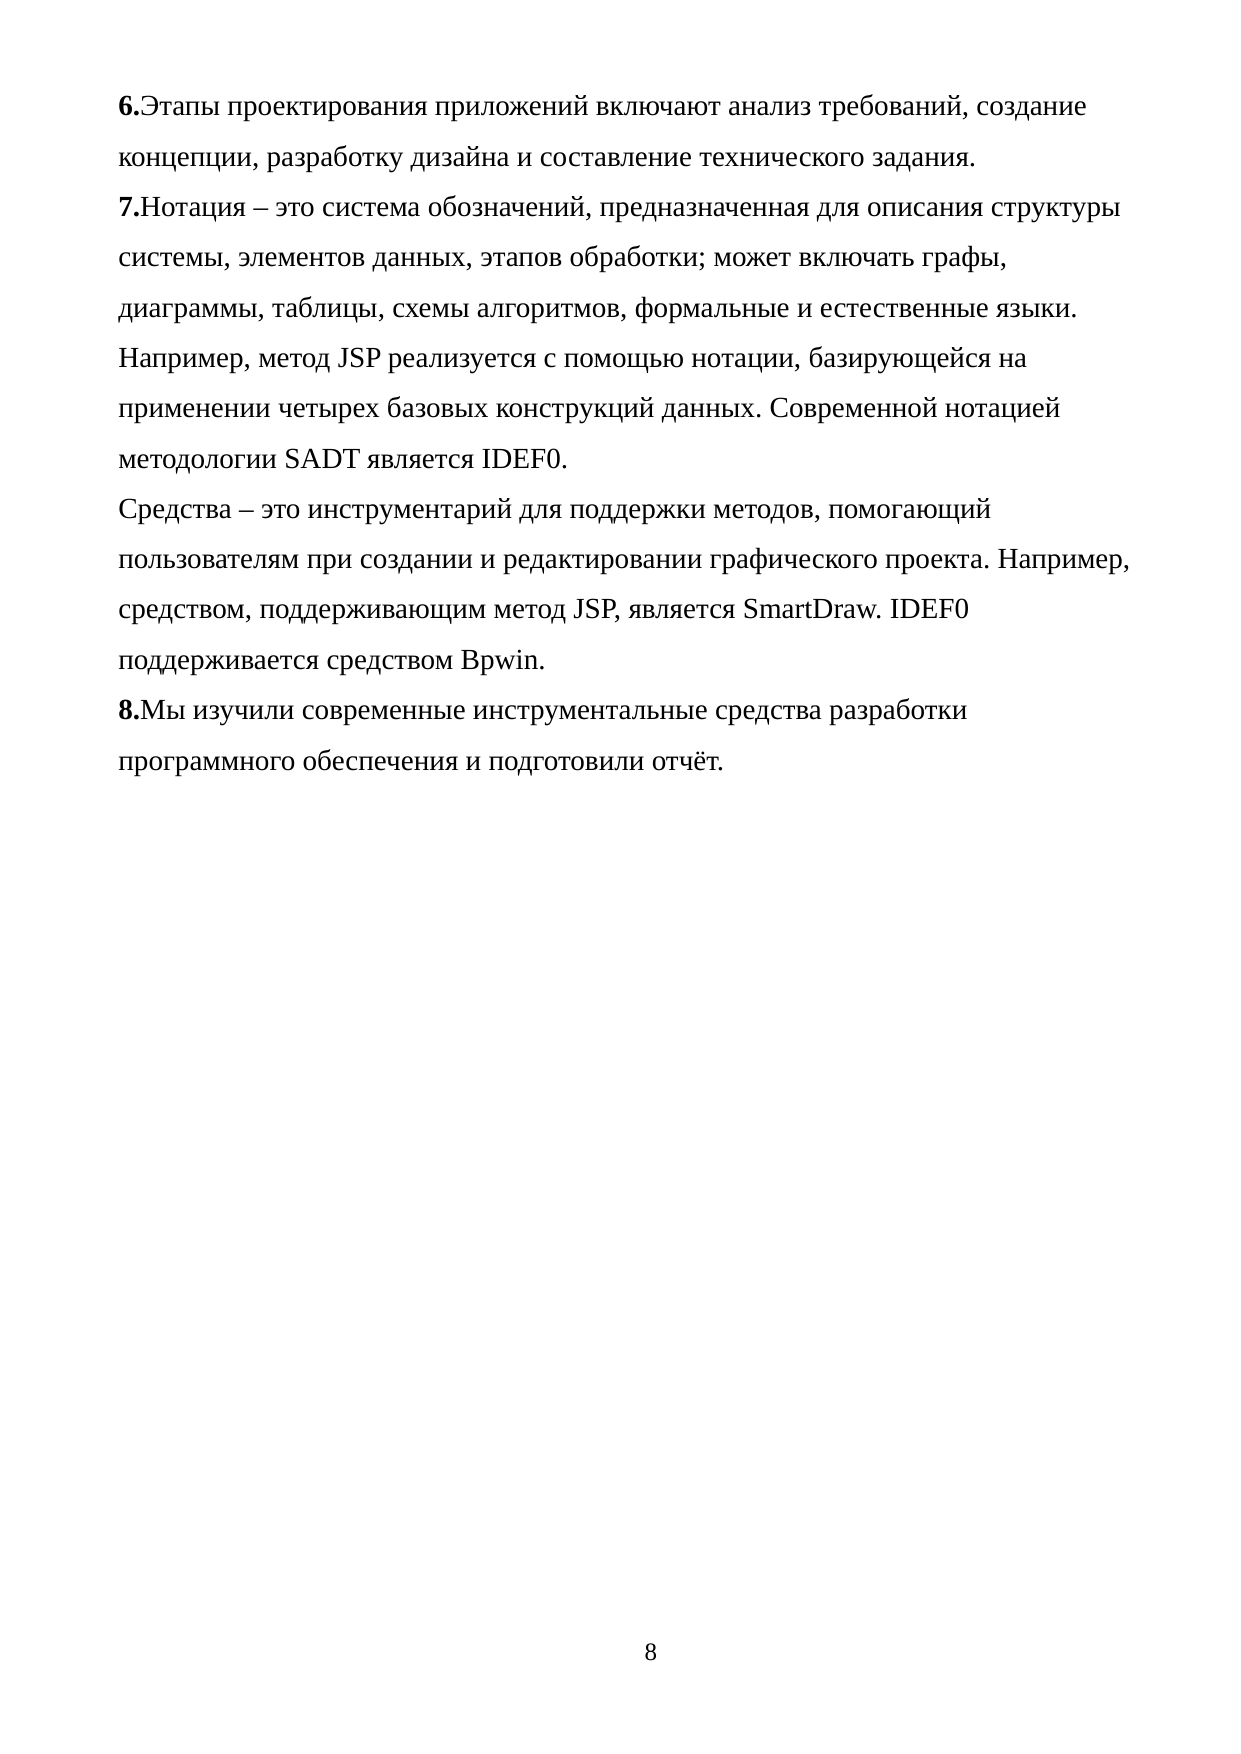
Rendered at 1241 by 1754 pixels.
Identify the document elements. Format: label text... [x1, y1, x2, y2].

list Средства – это инструментарий для поддержки методов, помогающий пользователям при создании и редактировании графического проекта. Например, средством, поддерживающим метод JSP, является SmartDraw. IDEF0 поддерживается средством Bpwin. [118, 491, 1152, 676]
list 6.Этапы проектирования приложений включают анализ требований, создание концепции, разработку дизайна и составление технического задания. [118, 88, 1152, 172]
list 8.Мы изучили современные инструментальные средства разработки программного обеспечения и подготовили отчёт. [118, 692, 1152, 776]
list 7.Нотация – это система обозначений, предназначенная для описания структуры системы, элементов данных, этапов обработки; может включать графы, диаграммы, таблицы, схемы алгоритмов, формальные и естественные языки. Например, метод JSP реализуется с помощью нотации, базирующейся на применении четырех базовых конструкций данных. Современной нотацией методологии SADT является IDEF0. [118, 189, 1152, 474]
